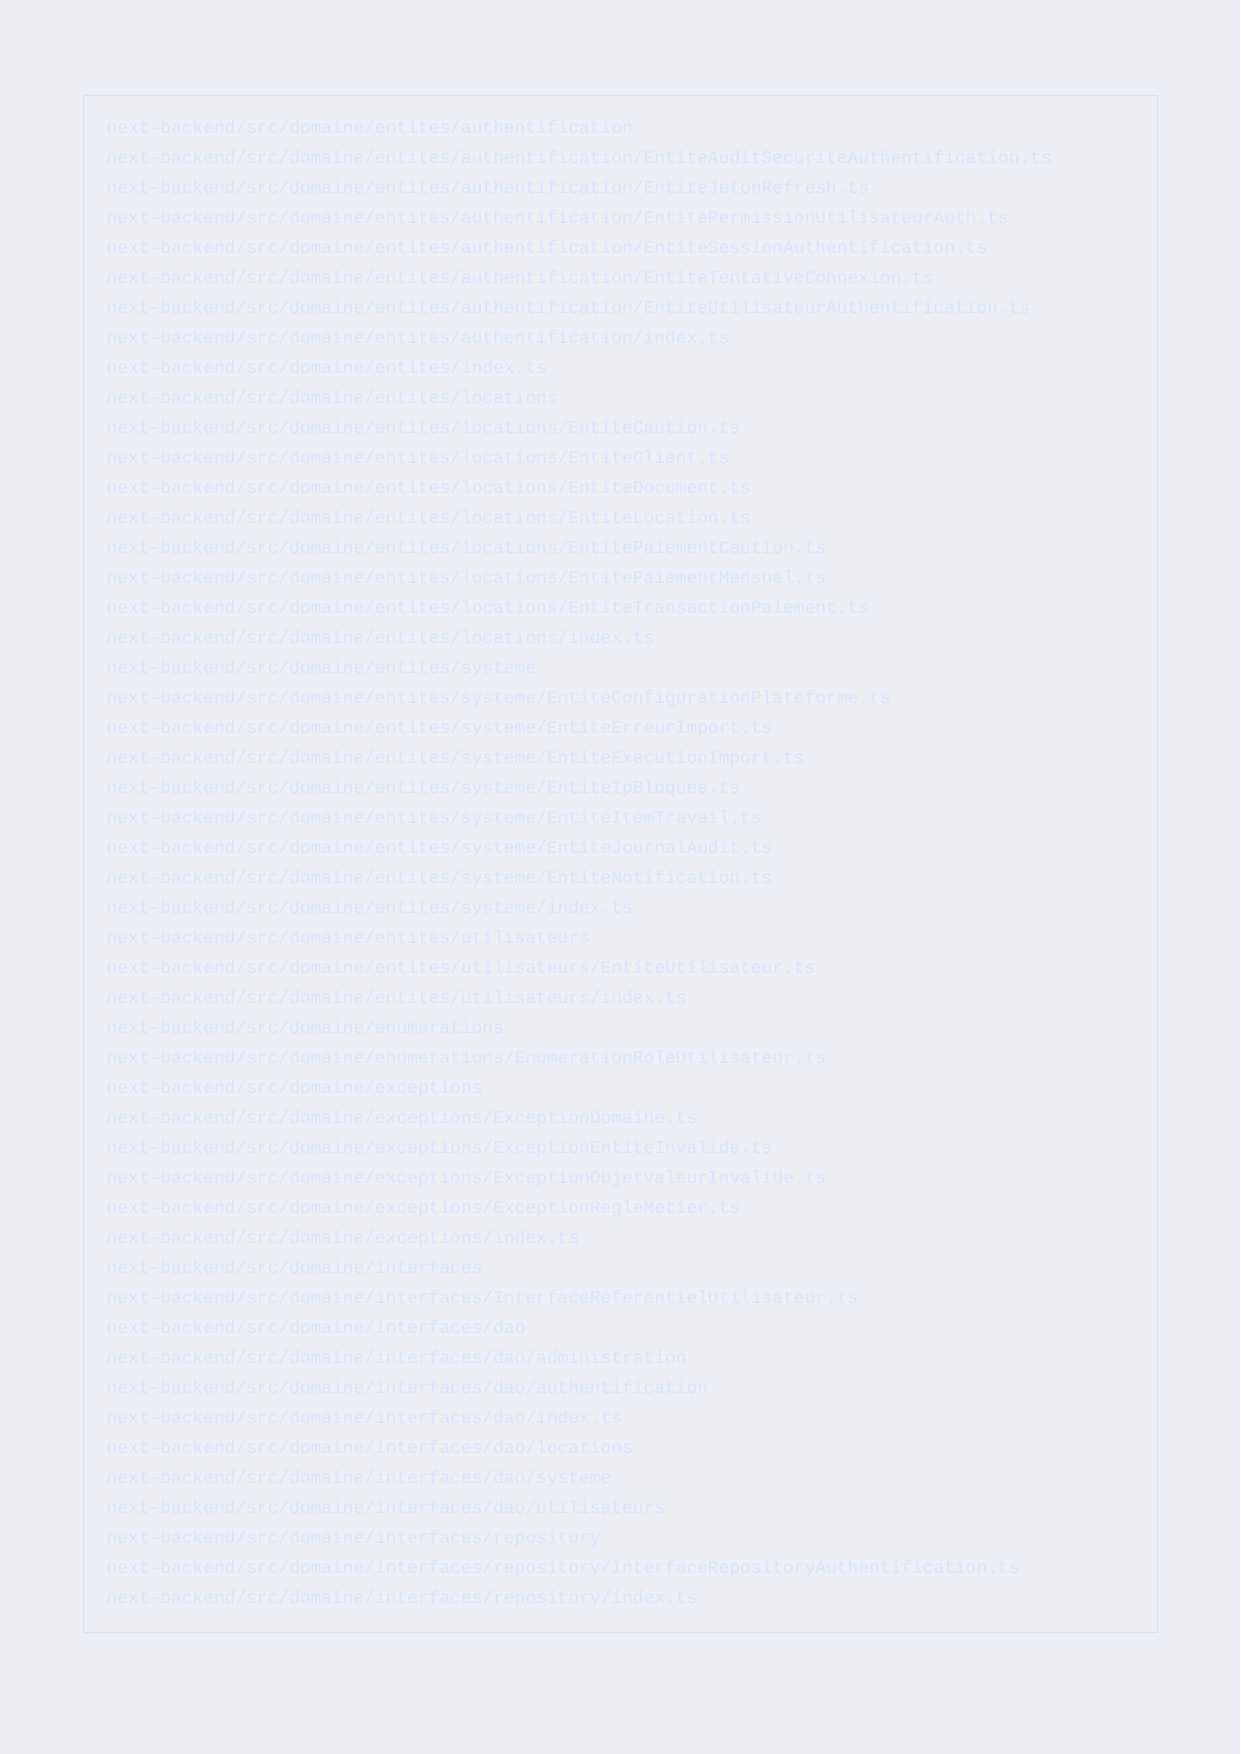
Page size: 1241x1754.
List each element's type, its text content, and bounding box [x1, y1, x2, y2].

text next-backend/src/domaine/interfaces/repository [84, 1504, 1157, 1534]
text next-backend/src/domaine/entites/utilisateurs/index.ts [84, 964, 1157, 994]
text next-backend/src/domaine/entites/authentification/EntiteAuditSecuriteAuthentification.ts [84, 124, 1157, 154]
text next-backend/src/domaine/enumerations/EnumerationRoleUtilisateur.ts [84, 1024, 1157, 1054]
text next-backend/src/domaine/exceptions/ExceptionEntiteInvalide.ts [84, 1114, 1157, 1144]
text next-backend/src/domaine/entites/authentification/EntiteUtilisateurAuthentification.ts [84, 274, 1157, 304]
text next-backend/src/domaine/entites/index.ts [84, 334, 1157, 364]
text next-backend/src/domaine/entites/locations/EntiteTransactionPaiement.ts [84, 574, 1157, 604]
text next-backend/src/domaine/entites/systeme/EntiteIpBloquee.ts [84, 754, 1157, 784]
text next-backend/src/domaine/exceptions/ExceptionDomaine.ts [84, 1084, 1157, 1114]
text next-backend/src/domaine/entites/systeme [84, 634, 1157, 664]
text next-backend/src/domaine/entites/locations/EntiteLocation.ts [84, 484, 1157, 514]
text next-backend/src/domaine/entites/authentification/index.ts [84, 304, 1157, 334]
text next-backend/src/domaine/exceptions/ExceptionObjetValeurInvalide.ts [84, 1144, 1157, 1174]
text next-backend/src/domaine/entites/authentification/EntiteTentativeConnexion.ts [84, 244, 1157, 274]
text next-backend/src/domaine/interfaces/dao/systeme [84, 1444, 1157, 1474]
text next-backend/src/domaine/exceptions/ExceptionRegleMetier.ts [84, 1174, 1157, 1204]
text next-backend/src/domaine/entites/locations/EntitePaiementCaution.ts [84, 514, 1157, 544]
text next-backend/src/domaine/entites/authentification/EntiteSessionAuthentification.ts [84, 214, 1157, 244]
text next-backend/src/domaine/interfaces/dao/authentification [84, 1354, 1157, 1384]
text next-backend/src/domaine/entites/systeme/EntiteNotification.ts [84, 844, 1157, 874]
text next-backend/src/domaine/interfaces/dao [84, 1294, 1157, 1324]
text next-backend/src/domaine/interfaces/dao/utilisateurs [84, 1474, 1157, 1504]
text next-backend/src/domaine/entites/authentification [84, 96, 1157, 124]
text next-backend/src/domaine/entites/locations [84, 364, 1157, 394]
text next-backend/src/domaine/exceptions [84, 1054, 1157, 1084]
text next-backend/src/domaine/entites/authentification/EntiteJetonRefresh.ts [84, 154, 1157, 184]
text next-backend/src/domaine/entites/systeme/EntiteConfigurationPlateforme.ts [84, 664, 1157, 694]
text next-backend/src/domaine/entites/locations/EntitePaiementMensuel.ts [84, 544, 1157, 574]
text next-backend/src/domaine/entites/utilisateurs/EntiteUtilisateur.ts [84, 934, 1157, 964]
text next-backend/src/domaine/enumerations [84, 994, 1157, 1024]
text next-backend/src/domaine/entites/utilisateurs [84, 904, 1157, 934]
text next-backend/src/domaine/entites/locations/EntiteClient.ts [84, 424, 1157, 454]
text next-backend/src/domaine/interfaces/repository/InterfaceRepositoryAuthentification.ts [84, 1534, 1157, 1564]
text next-backend/src/domaine/interfaces/repository/index.ts [84, 1564, 1157, 1632]
text next-backend/src/domaine/entites/locations/index.ts [84, 604, 1157, 634]
text next-backend/src/domaine/entites/authentification/EntitePermissionUtilisateurAuth.ts [84, 184, 1157, 214]
text next-backend/src/domaine/entites/systeme/index.ts [84, 874, 1157, 904]
text next-backend/src/domaine/entites/systeme/EntiteExecutionImport.ts [84, 724, 1157, 754]
text next-backend/src/domaine/exceptions/index.ts [84, 1204, 1157, 1234]
text next-backend/src/domaine/interfaces/dao/index.ts [84, 1384, 1157, 1414]
text next-backend/src/domaine/entites/systeme/EntiteErreurImport.ts [84, 694, 1157, 724]
text next-backend/src/domaine/entites/systeme/EntiteJournalAudit.ts [84, 814, 1157, 844]
text next-backend/src/domaine/interfaces/dao/administration [84, 1324, 1157, 1354]
text next-backend/src/domaine/entites/systeme/EntiteItemTravail.ts [84, 784, 1157, 814]
text next-backend/src/domaine/entites/locations/EntiteCaution.ts [84, 394, 1157, 424]
text next-backend/src/domaine/entites/locations/EntiteDocument.ts [84, 454, 1157, 484]
text next-backend/src/domaine/interfaces [84, 1234, 1157, 1264]
text next-backend/src/domaine/interfaces/dao/locations [84, 1414, 1157, 1444]
text next-backend/src/domaine/interfaces/InterfaceReferentielUtilisateur.ts [84, 1264, 1157, 1294]
